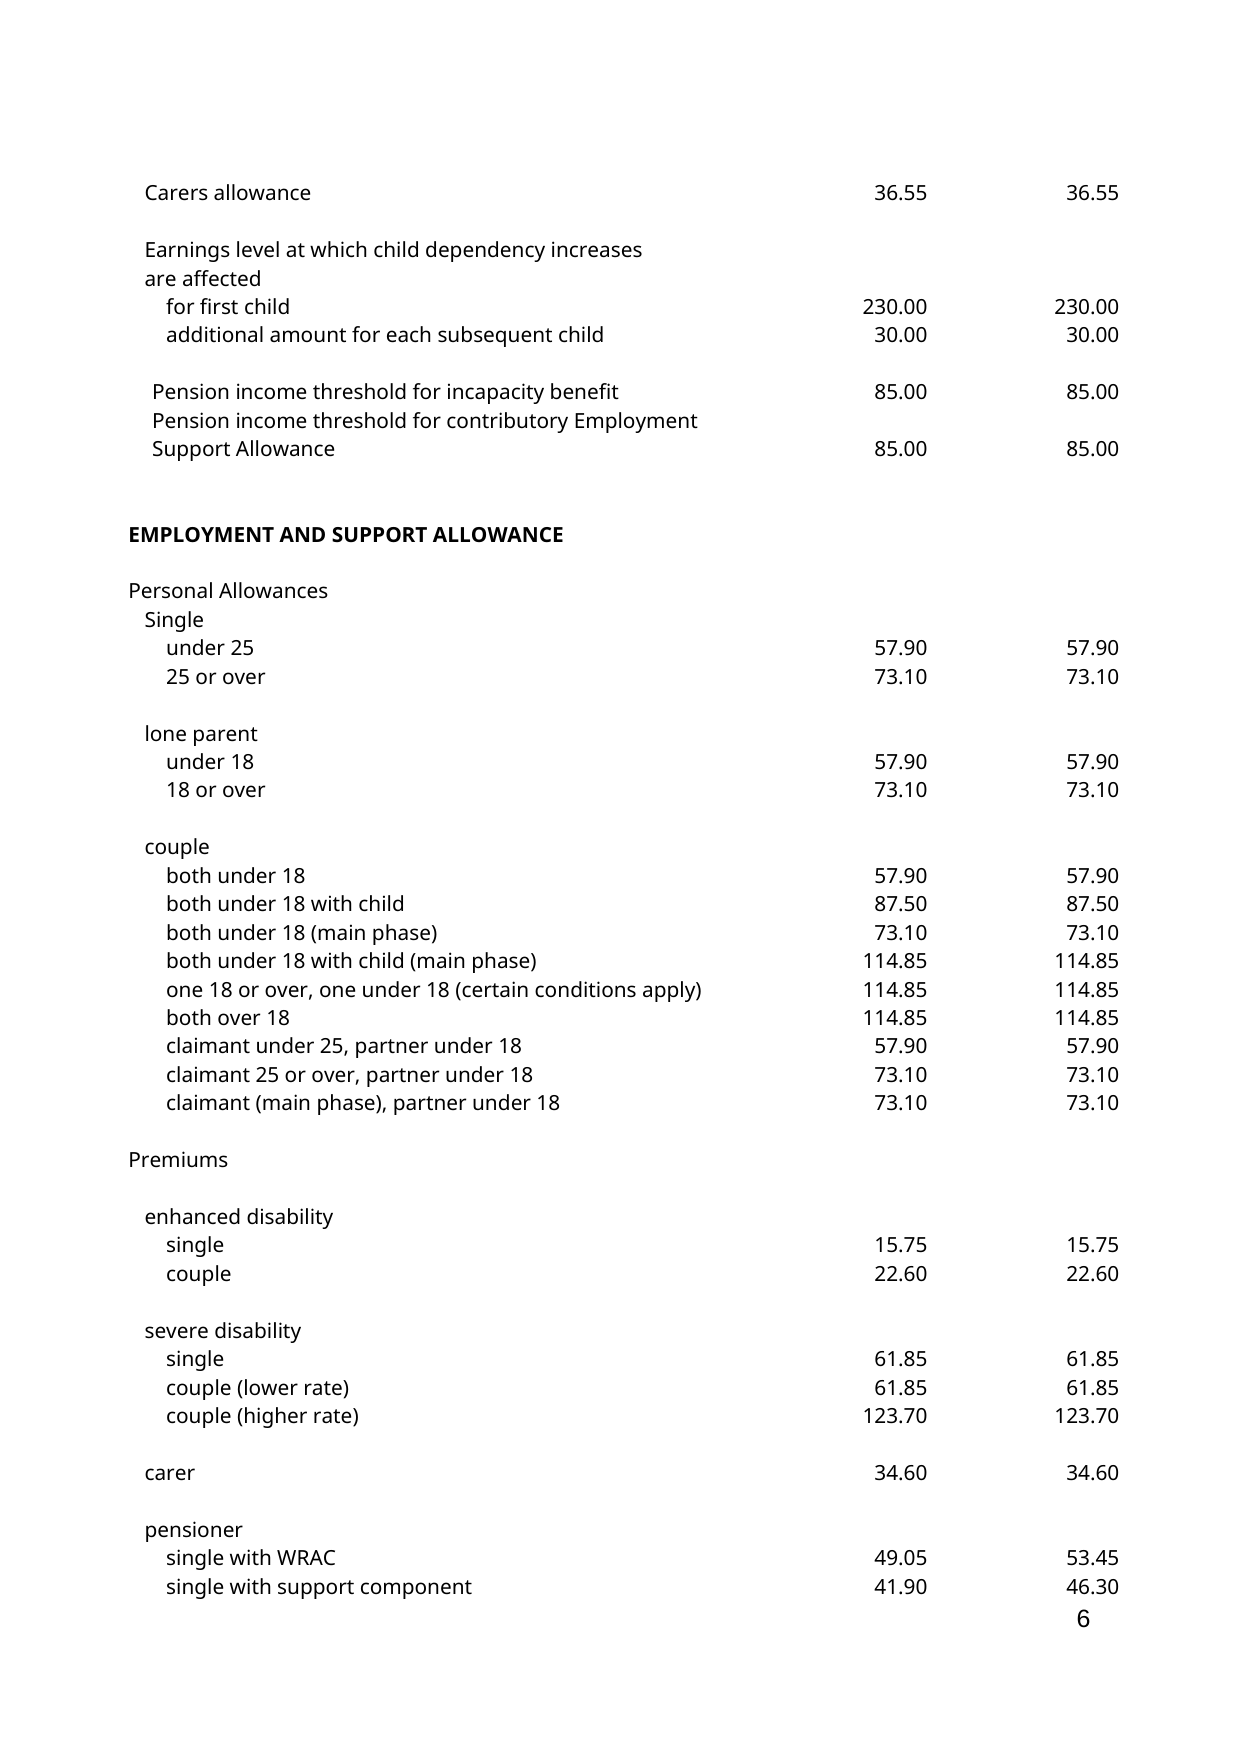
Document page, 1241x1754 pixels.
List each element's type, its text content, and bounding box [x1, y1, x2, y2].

table_cell [752, 605, 944, 633]
table_cell [944, 1430, 1136, 1458]
table_cell 30.00 [752, 321, 944, 349]
table_cell 30.00 [944, 321, 1136, 349]
table_cell both over 18 [117, 1003, 752, 1032]
table_cell 114.85 [752, 1003, 944, 1032]
table_cell single [117, 1344, 752, 1373]
table_cell severe disability [117, 1316, 752, 1344]
table_cell Earnings level at which child dependency increases [117, 235, 752, 264]
table_cell [752, 1174, 944, 1202]
table_cell 73.10 [944, 776, 1136, 804]
table_cell [944, 804, 1136, 832]
table_cell 22.60 [752, 1259, 944, 1287]
table_cell 15.75 [944, 1231, 1136, 1259]
table_cell 41.90 [752, 1572, 944, 1600]
table_cell [944, 1288, 1136, 1316]
table_cell [944, 690, 1136, 719]
table_cell Premiums [117, 1145, 752, 1174]
table_cell Pension income threshold for contributory Employment Support Allowance [117, 406, 752, 463]
table_cell Pension income threshold for incapacity benefit [117, 378, 752, 406]
table_cell [752, 1316, 944, 1344]
table_cell [117, 690, 752, 719]
table_cell 73.10 [944, 1060, 1136, 1088]
table_cell 36.55 [752, 179, 944, 207]
table_cell [117, 1487, 752, 1515]
table_cell carer [117, 1458, 752, 1487]
table_cell 61.85 [752, 1373, 944, 1401]
table_cell 25 or over [117, 662, 752, 690]
table_cell [752, 577, 944, 605]
table_cell 18 or over [117, 776, 752, 804]
table_cell 123.70 [752, 1401, 944, 1430]
table_cell 73.10 [752, 1060, 944, 1088]
table_cell [944, 520, 1136, 548]
table_cell [752, 1288, 944, 1316]
table_cell [117, 207, 752, 235]
table_cell [752, 804, 944, 832]
table_cell 34.60 [944, 1458, 1136, 1487]
table_cell [752, 690, 944, 719]
table_cell under 25 [117, 634, 752, 662]
table_cell 46.30 [944, 1572, 1136, 1600]
table_cell [752, 150, 944, 178]
table_cell 114.85 [752, 946, 944, 975]
table_cell [944, 1145, 1136, 1174]
table_cell 57.90 [944, 634, 1136, 662]
table_cell 57.90 [752, 861, 944, 889]
table_cell single with WRAC [117, 1544, 752, 1572]
table_cell 61.85 [944, 1373, 1136, 1401]
table_cell 57.90 [944, 861, 1136, 889]
table_cell [944, 1174, 1136, 1202]
table_cell single [117, 1231, 752, 1259]
table_cell couple (lower rate) [117, 1373, 752, 1401]
table_cell 73.10 [752, 918, 944, 946]
table_cell 73.10 [944, 662, 1136, 690]
table_cell [117, 491, 752, 520]
table_cell 87.50 [944, 889, 1136, 918]
table_cell [944, 349, 1136, 377]
table_cell 230.00 [752, 292, 944, 321]
table_cell additional amount for each subsequent child [117, 321, 752, 349]
table_cell 114.85 [752, 975, 944, 1003]
table_cell [752, 349, 944, 377]
table_cell couple (higher rate) [117, 1401, 752, 1430]
table_cell [117, 548, 752, 577]
table_cell 61.85 [752, 1344, 944, 1373]
table_cell 57.90 [752, 1032, 944, 1060]
table_cell one 18 or over, one under 18 (certain conditions apply) [117, 975, 752, 1003]
table_cell [944, 1487, 1136, 1515]
table_cell [117, 150, 752, 178]
table_cell [752, 1487, 944, 1515]
table_cell 73.10 [752, 776, 944, 804]
table_cell [752, 1430, 944, 1458]
table_cell 114.85 [944, 946, 1136, 975]
table_cell [117, 349, 752, 377]
table_cell [752, 463, 944, 491]
table_cell 114.85 [944, 1003, 1136, 1032]
table_cell 57.90 [752, 747, 944, 776]
table_cell Personal Allowances [117, 577, 752, 605]
table_cell [944, 719, 1136, 747]
table_cell [117, 1117, 752, 1145]
table_cell 85.00 [944, 406, 1136, 463]
table_cell [752, 1145, 944, 1174]
table_cell 85.00 [752, 378, 944, 406]
table_cell Carers allowance [117, 179, 752, 207]
table_cell 22.60 [944, 1259, 1136, 1287]
table_cell claimant (main phase), partner under 18 [117, 1089, 752, 1117]
table_cell both under 18 with child [117, 889, 752, 918]
table_cell both under 18 with child (main phase) [117, 946, 752, 975]
table_cell [752, 548, 944, 577]
table_cell [944, 264, 1136, 292]
table_cell [117, 1430, 752, 1458]
table_cell pensioner [117, 1515, 752, 1543]
table_cell 73.10 [752, 662, 944, 690]
table_cell enhanced disability [117, 1202, 752, 1231]
table_cell 61.85 [944, 1344, 1136, 1373]
table_cell [944, 235, 1136, 264]
table_cell 15.75 [752, 1231, 944, 1259]
table_cell [752, 264, 944, 292]
table_cell [752, 207, 944, 235]
table_cell [944, 150, 1136, 178]
table_cell single with support component [117, 1572, 752, 1600]
table_cell couple [117, 833, 752, 861]
table_cell both under 18 [117, 861, 752, 889]
table_cell 85.00 [752, 406, 944, 463]
table_cell [944, 1202, 1136, 1231]
table_cell 57.90 [752, 634, 944, 662]
table_cell both under 18 (main phase) [117, 918, 752, 946]
table_cell [944, 491, 1136, 520]
table_cell 73.10 [752, 1089, 944, 1117]
table_cell [117, 1174, 752, 1202]
table_cell 36.55 [944, 179, 1136, 207]
table_cell [752, 833, 944, 861]
table_cell [944, 605, 1136, 633]
table_cell claimant 25 or over, partner under 18 [117, 1060, 752, 1088]
table_cell 57.90 [944, 1032, 1136, 1060]
table_cell claimant under 25, partner under 18 [117, 1032, 752, 1060]
table_cell 73.10 [944, 1089, 1136, 1117]
table_cell [944, 577, 1136, 605]
table_cell 57.90 [944, 747, 1136, 776]
table_cell 123.70 [944, 1401, 1136, 1430]
table_cell 73.10 [944, 918, 1136, 946]
table_cell 85.00 [944, 378, 1136, 406]
table_cell [752, 235, 944, 264]
table_cell 230.00 [944, 292, 1136, 321]
table_cell [944, 207, 1136, 235]
table_cell are affected [117, 264, 752, 292]
table_cell Single [117, 605, 752, 633]
table_cell [944, 463, 1136, 491]
table_cell 87.50 [752, 889, 944, 918]
table_cell [944, 548, 1136, 577]
table_cell 114.85 [944, 975, 1136, 1003]
table_cell [117, 804, 752, 832]
table_cell [944, 1117, 1136, 1145]
table_cell [752, 1117, 944, 1145]
table_cell [944, 1515, 1136, 1543]
table_cell 53.45 [944, 1544, 1136, 1572]
table_cell [117, 463, 752, 491]
table_cell 34.60 [752, 1458, 944, 1487]
table_cell [752, 1202, 944, 1231]
table_cell under 18 [117, 747, 752, 776]
table_cell 49.05 [752, 1544, 944, 1572]
table_cell lone parent [117, 719, 752, 747]
table_cell [117, 1288, 752, 1316]
table_cell [944, 1316, 1136, 1344]
table_cell EMPLOYMENT AND SUPPORT ALLOWANCE [117, 520, 752, 548]
table_cell [752, 491, 944, 520]
table_cell [944, 833, 1136, 861]
table_cell [752, 719, 944, 747]
table_cell couple [117, 1259, 752, 1287]
table_cell [752, 520, 944, 548]
table_cell for first child [117, 292, 752, 321]
table_cell [752, 1515, 944, 1543]
